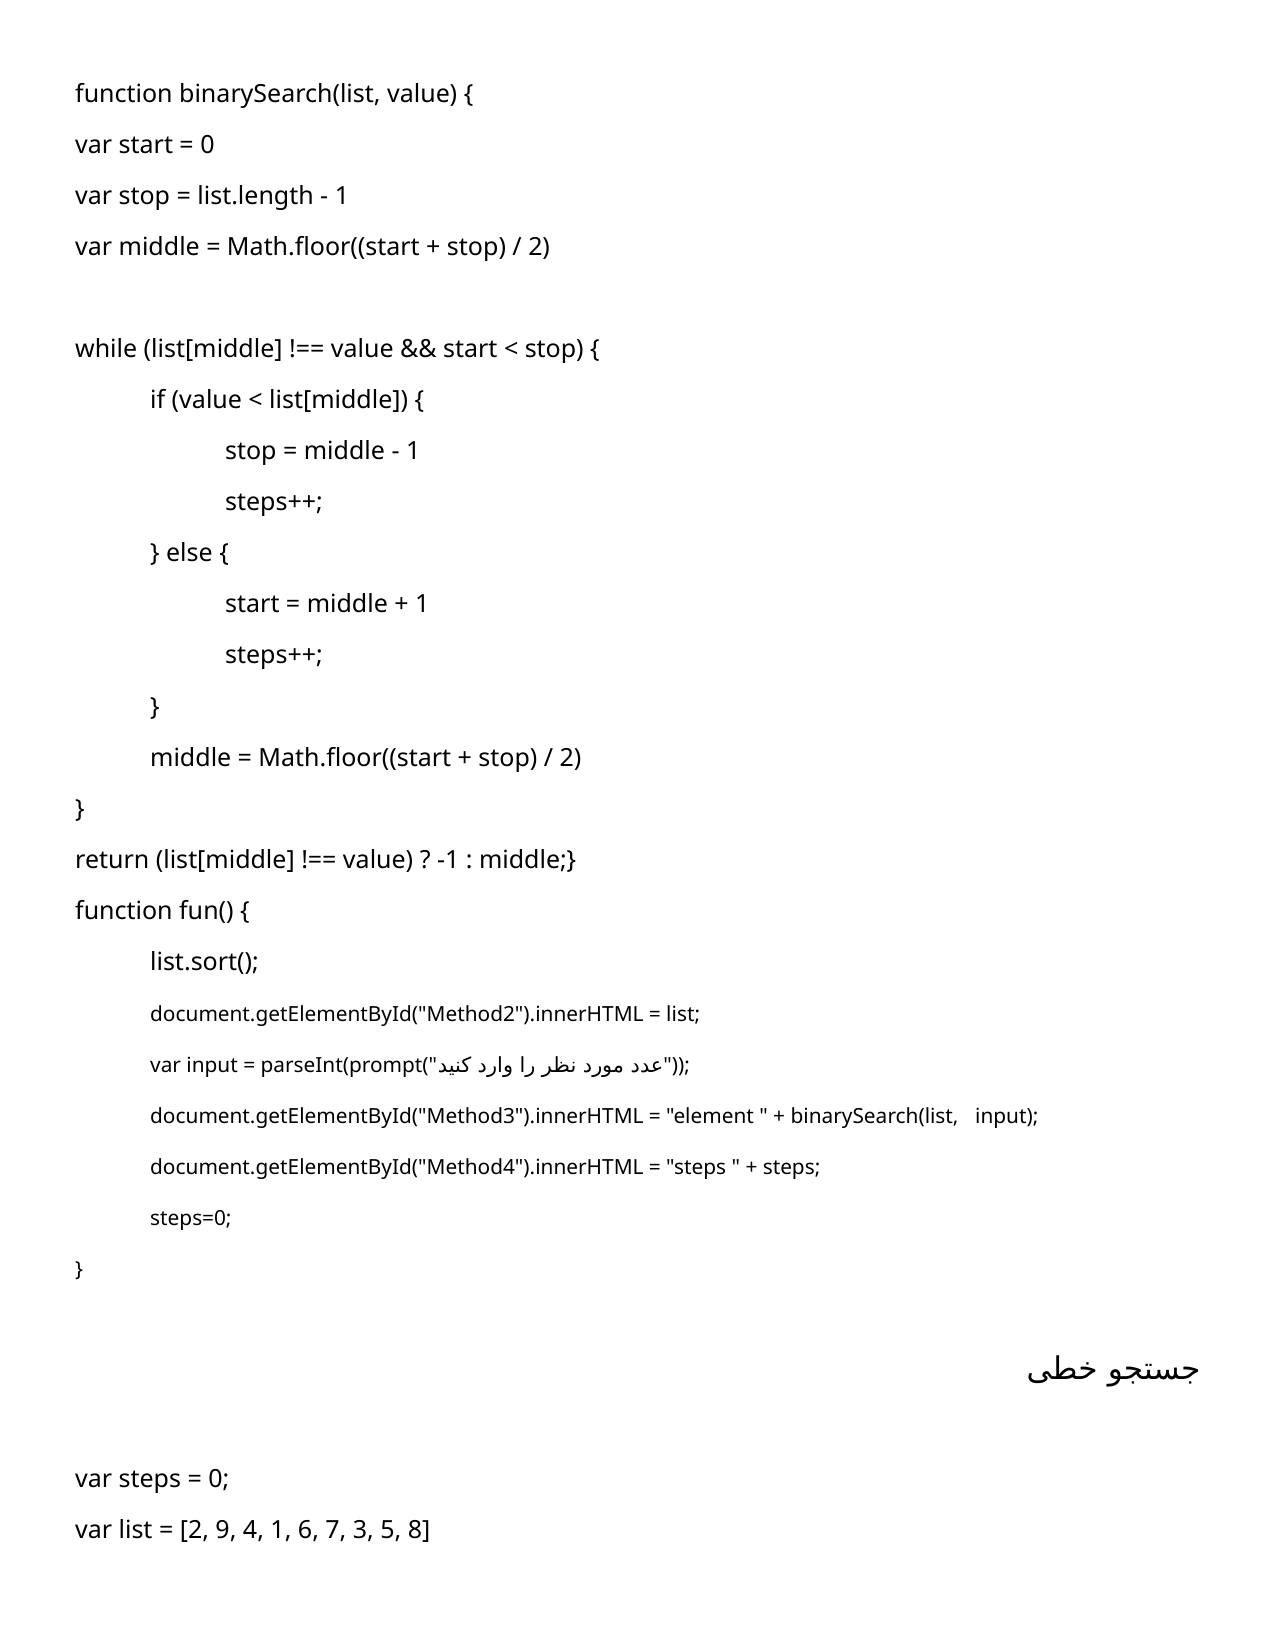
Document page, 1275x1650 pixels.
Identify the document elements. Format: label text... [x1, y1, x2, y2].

text var steps = 0; [75, 1460, 1200, 1494]
text جستجو خطی [75, 1350, 1200, 1387]
text var middle = Math.floor((start + stop) / 2) [75, 228, 1200, 262]
text ​function fun() { [75, 892, 1200, 926]
text document.getElementById("Method4").innerHTML = "steps " + steps; [75, 1147, 1200, 1181]
text var list = [2, 9, 4, 1, 6, 7, 3, 5, 8] [75, 1511, 1200, 1545]
text } [75, 1249, 1200, 1283]
text middle = Math.floor((start + stop) / 2) [75, 738, 1200, 773]
text return (list[middle] !== value) ? -1 : middle;} [75, 841, 1200, 875]
text steps++; [75, 483, 1200, 518]
text var stop = list.length - 1 [75, 177, 1200, 211]
text steps=0; [75, 1198, 1200, 1232]
text document.getElementById("Method3").innerHTML = "element " + binarySearch(list, input); [75, 1096, 1200, 1130]
text start = middle + 1 [75, 585, 1200, 620]
text if (value < list[middle]) { [75, 381, 1200, 416]
text } [75, 687, 1200, 722]
text var input = parseInt(prompt("عدد مورد نظر را وارد کنید")); [75, 1045, 1200, 1079]
text while (list[middle] !== value && start < stop) { [75, 330, 1200, 364]
text steps++; [75, 636, 1200, 671]
text list.sort(); [75, 943, 1200, 977]
text } [75, 789, 1200, 824]
text var start = 0 [75, 126, 1200, 160]
text stop = middle - 1 [75, 432, 1200, 467]
text } else { [75, 534, 1200, 569]
text function binarySearch(list, value) { [75, 75, 1200, 109]
text ​document.getElementById("Method2").innerHTML = list; [75, 994, 1200, 1028]
